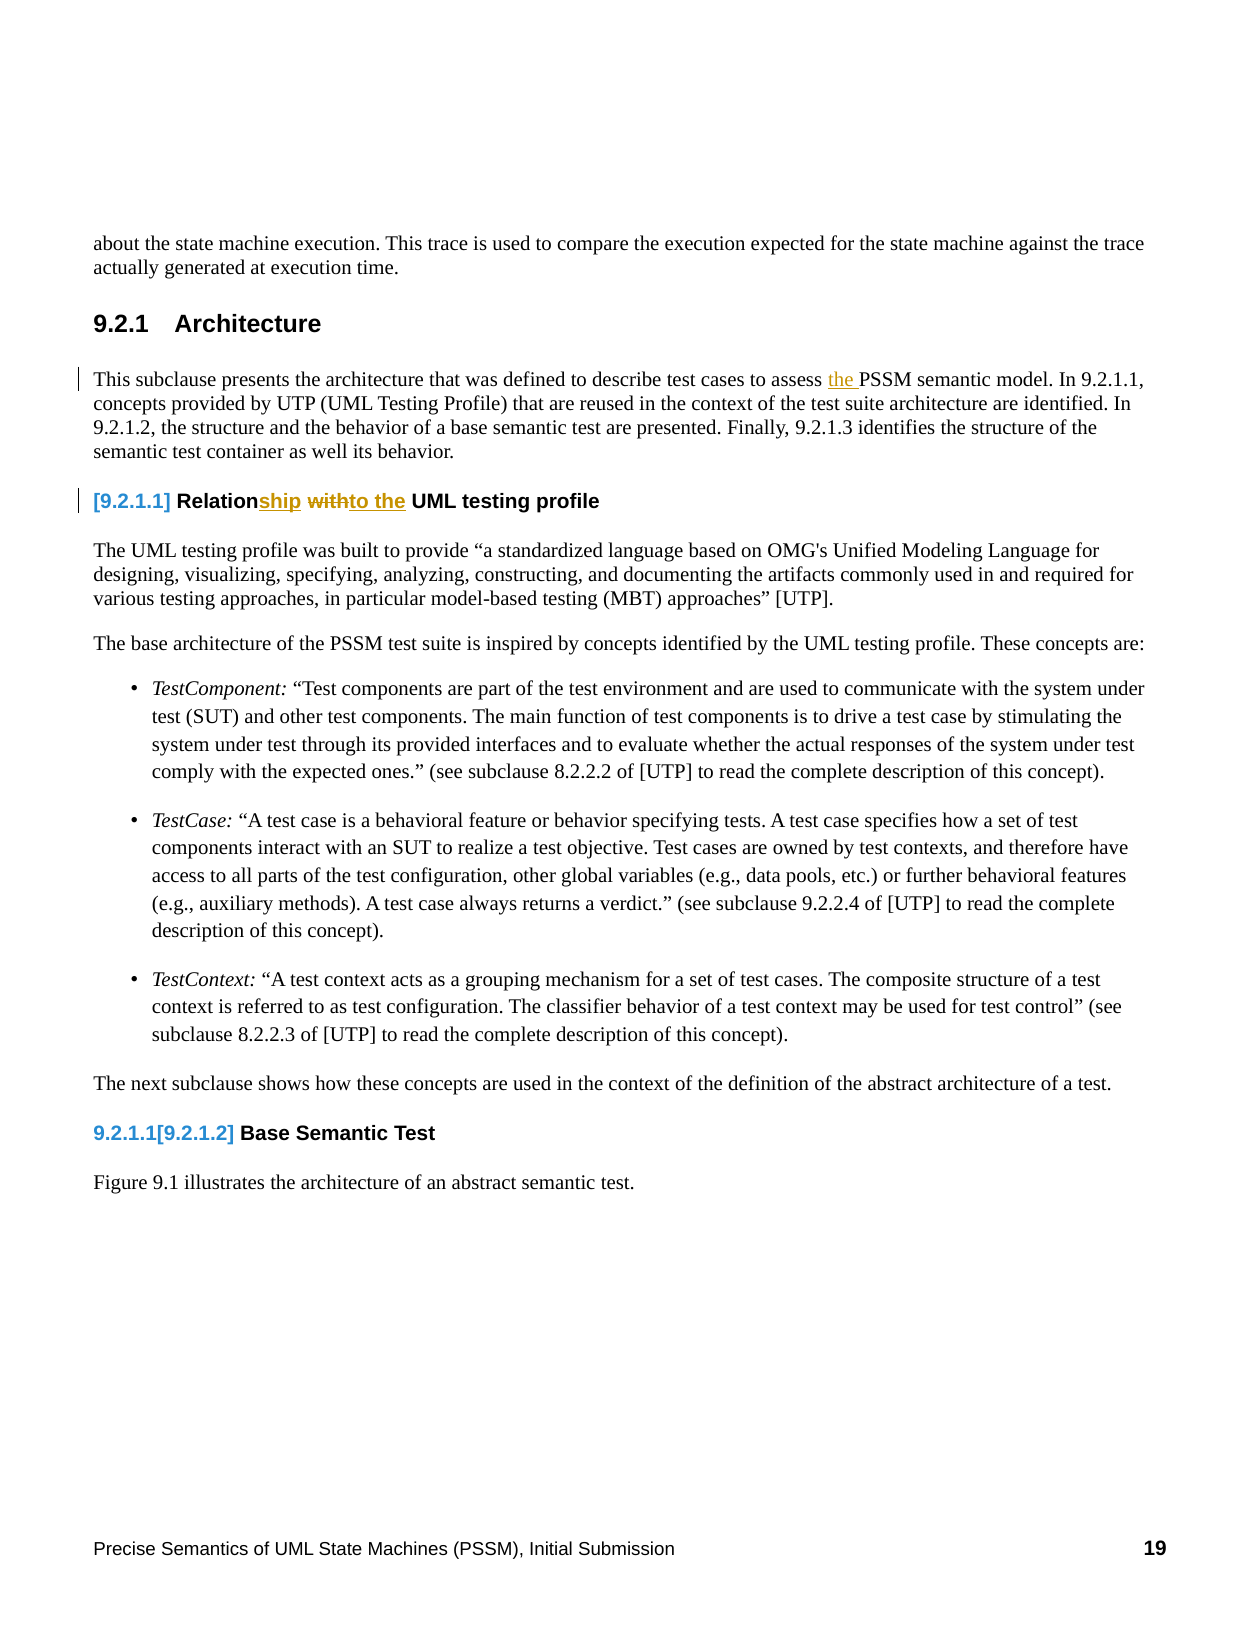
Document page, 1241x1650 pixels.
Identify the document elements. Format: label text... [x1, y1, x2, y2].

subtitle Base Semantic Test [93, 1120, 1164, 1145]
text Figure 9.1 illustrates the architecture of an abstract semantic test. [93, 1170, 1164, 1194]
text The base architecture of the PSSM test suite is inspired by concepts identified by the UML testing profile. These concepts are: [93, 631, 1164, 655]
text about the state machine execution. This trace is used to compare the execution expected for the state machine against the trace actually generated at execution time. [93, 231, 1164, 279]
list TestContext: “A test context acts as a grouping mechanism for a set of test cases. The composite structure of a test context is referred to as test configuration. The classifier behavior of a test context may be used for test control” (see subclause 8.2.2.3 of [UTP] to read the complete description of this concept). [131, 967, 1164, 1046]
list TestCase: “A test case is a behavioral feature or behavior specifying tests. A test case specifies how a set of test components interact with an SUT to realize a test objective. Test cases are owned by test contexts, and therefore have access to all parts of the test configuration, other global variables (e.g., data pools, etc.) or further behavioral features (e.g., auxiliary methods). A test case always returns a verdict.” (see subclause 9.2.2.4 of [UTP] to read the complete description of this concept). [131, 808, 1164, 942]
subtitle Architecture [93, 308, 1164, 337]
list TestComponent: “Test components are part of the test environment and are used to communicate with the system under test (SUT) and other test components. The main function of test components is to drive a test case by stimulating the system under test through its provided interfaces and to evaluate whether the actual responses of the system under test comply with the expected ones.” (see subclause 8.2.2.2 of [UTP] to read the complete description of this concept). [131, 676, 1164, 783]
text This subclause presents the architecture that was defined to describe test cases to assess the PSSM semantic model. In 9.2.1.1, concepts provided by UTP (UML Testing Profile) that are reused in the context of the test suite architecture are identified. In 9.2.1.2, the structure and the behavior of a base semantic test are presented. Finally, 9.2.1.3 identifies the structure of the semantic test container as well its behavior. [93, 367, 1164, 463]
subtitle Relationship to the UML testing profile [93, 488, 1164, 513]
text The next subclause shows how these concepts are used in the context of the definition of the abstract architecture of a test. [93, 1071, 1164, 1095]
text The UML testing profile was built to provide “a standardized language based on OMG's Unified Modeling Language for designing, visualizing, specifying, analyzing, constructing, and documenting the artifacts commonly used in and required for various testing approaches, in particular model-based testing (MBT) approaches” [UTP]. [93, 538, 1164, 610]
